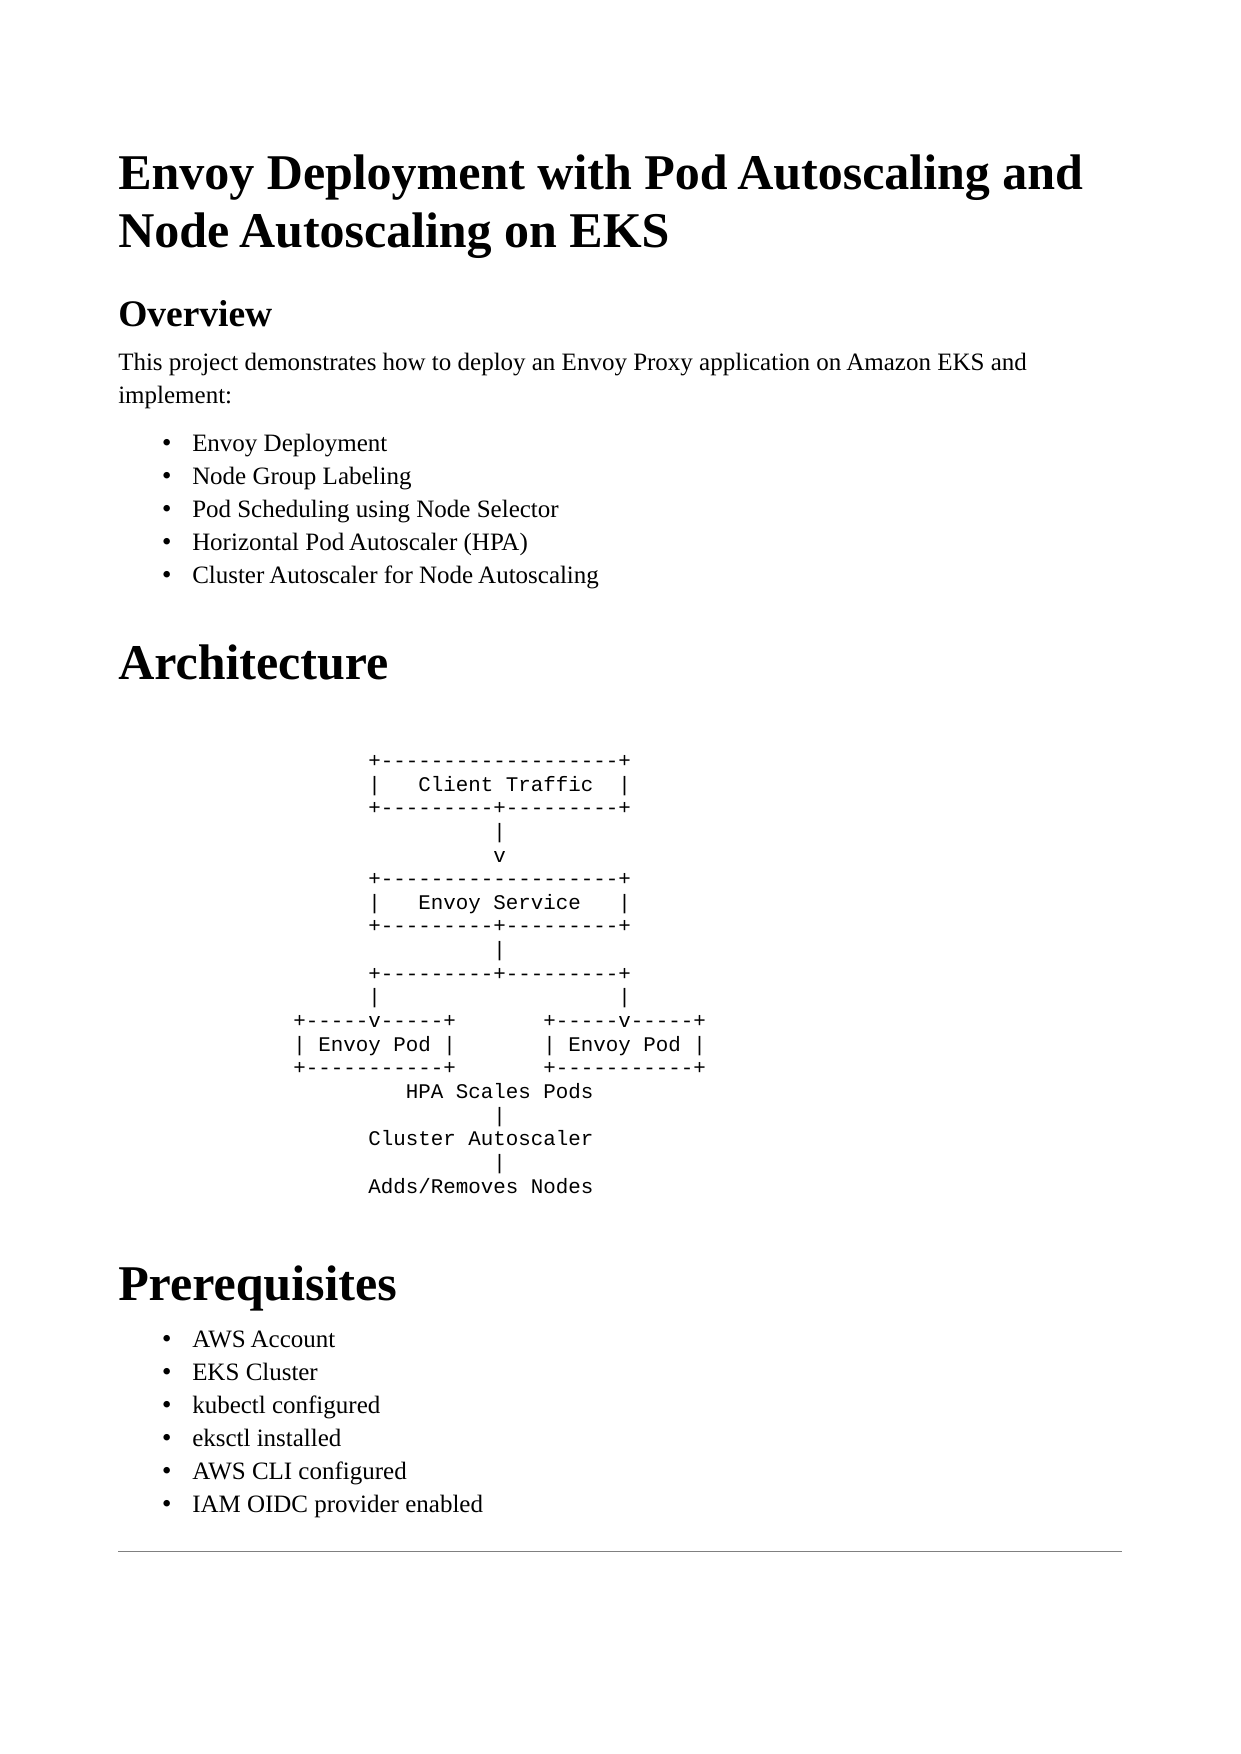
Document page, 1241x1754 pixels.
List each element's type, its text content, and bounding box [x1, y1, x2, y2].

text +---------+---------+ [118, 963, 1122, 986]
text +-----------+ +-----------+ [118, 1057, 1122, 1081]
list Node Group Labeling [162, 461, 1122, 489]
text HPA Scales Pods [118, 1081, 1122, 1105]
subtitle Overview [118, 291, 1122, 334]
list AWS Account [162, 1324, 1122, 1352]
text | Envoy Service | [118, 892, 1122, 916]
text v [118, 844, 1122, 868]
list Cluster Autoscaler for Node Autoscaling [162, 560, 1122, 588]
list Envoy Deployment [162, 428, 1122, 456]
text | Client Traffic | [118, 774, 1122, 797]
text Cluster Autoscaler [118, 1128, 1122, 1152]
list eksctl installed [162, 1423, 1122, 1452]
text +-------------------+ [118, 868, 1122, 892]
text | [118, 1152, 1122, 1176]
text +---------+---------+ [118, 916, 1122, 939]
text | [118, 1105, 1122, 1128]
list Horizontal Pod Autoscaler (HPA) [162, 527, 1122, 556]
text +-------------------+ [118, 750, 1122, 774]
list AWS CLI configured [162, 1456, 1122, 1484]
subtitle Envoy Deployment with Pod Autoscaling and Node Autoscaling on EKS [118, 143, 1122, 258]
list kubectl configured [162, 1390, 1122, 1418]
list Pod Scheduling using Node Selector [162, 494, 1122, 522]
text +-----v-----+ +-----v-----+ [118, 1010, 1122, 1034]
list EKS Cluster [162, 1357, 1122, 1386]
text | [118, 939, 1122, 963]
subtitle Prerequisites [118, 1254, 1122, 1311]
subtitle Architecture [118, 632, 1122, 690]
text | | [118, 986, 1122, 1010]
text | [118, 821, 1122, 844]
text Adds/Removes Nodes [118, 1176, 1122, 1199]
text +---------+---------+ [118, 797, 1122, 821]
text This project demonstrates how to deploy an Envoy Proxy application on Amazon EKS and implement: [118, 347, 1122, 409]
text | Envoy Pod | | Envoy Pod | [118, 1034, 1122, 1057]
list IAM OIDC provider enabled [162, 1489, 1122, 1518]
